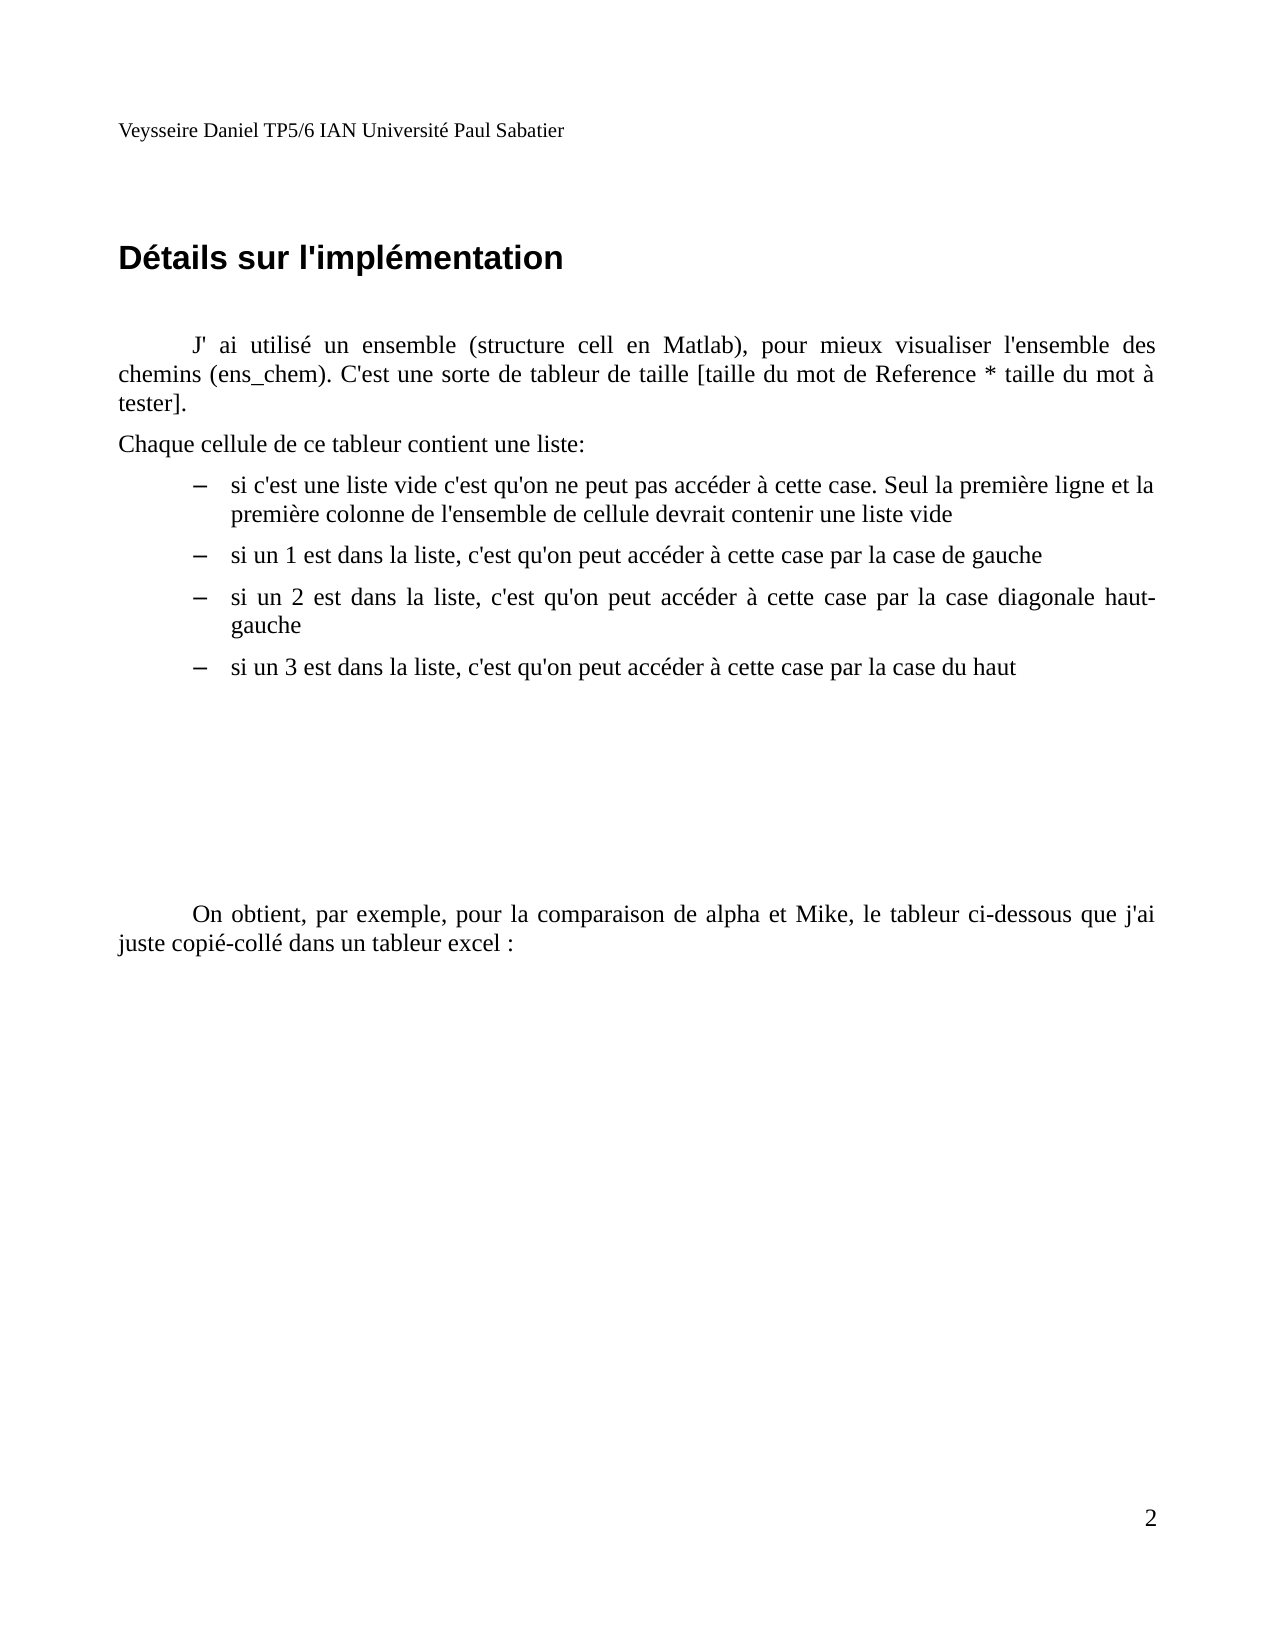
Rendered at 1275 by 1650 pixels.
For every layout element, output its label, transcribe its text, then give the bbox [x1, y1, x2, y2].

text J' ai utilisé un ensemble (structure cell en Matlab), pour mieux visualiser l'ensemble des chemins (ens_chem). C'est une sorte de tableur de taille [taille du mot de Reference * taille du mot à tester]. [118, 330, 1157, 417]
text Chaque cellule de ce tableur contient une liste: [118, 429, 1157, 458]
list si un 2 est dans la liste, c'est qu'on peut accéder à cette case par la case diagonale haut-gauche [193, 582, 1157, 639]
list si un 3 est dans la liste, c'est qu'on peut accéder à cette case par la case du haut [193, 652, 1157, 680]
subtitle Détails sur l'implémentation [118, 238, 1157, 277]
list si un 1 est dans la liste, c'est qu'on peut accéder à cette case par la case de gauche [193, 540, 1157, 569]
text On obtient, par exemple, pour la comparaison de alpha et Mike, le tableur ci-dessous que j'ai juste copié-collé dans un tableur excel : [118, 899, 1157, 957]
list si c'est une liste vide c'est qu'on ne peut pas accéder à cette case. Seul la première ligne et la première colonne de l'ensemble de cellule devrait contenir une liste vide [193, 470, 1157, 528]
